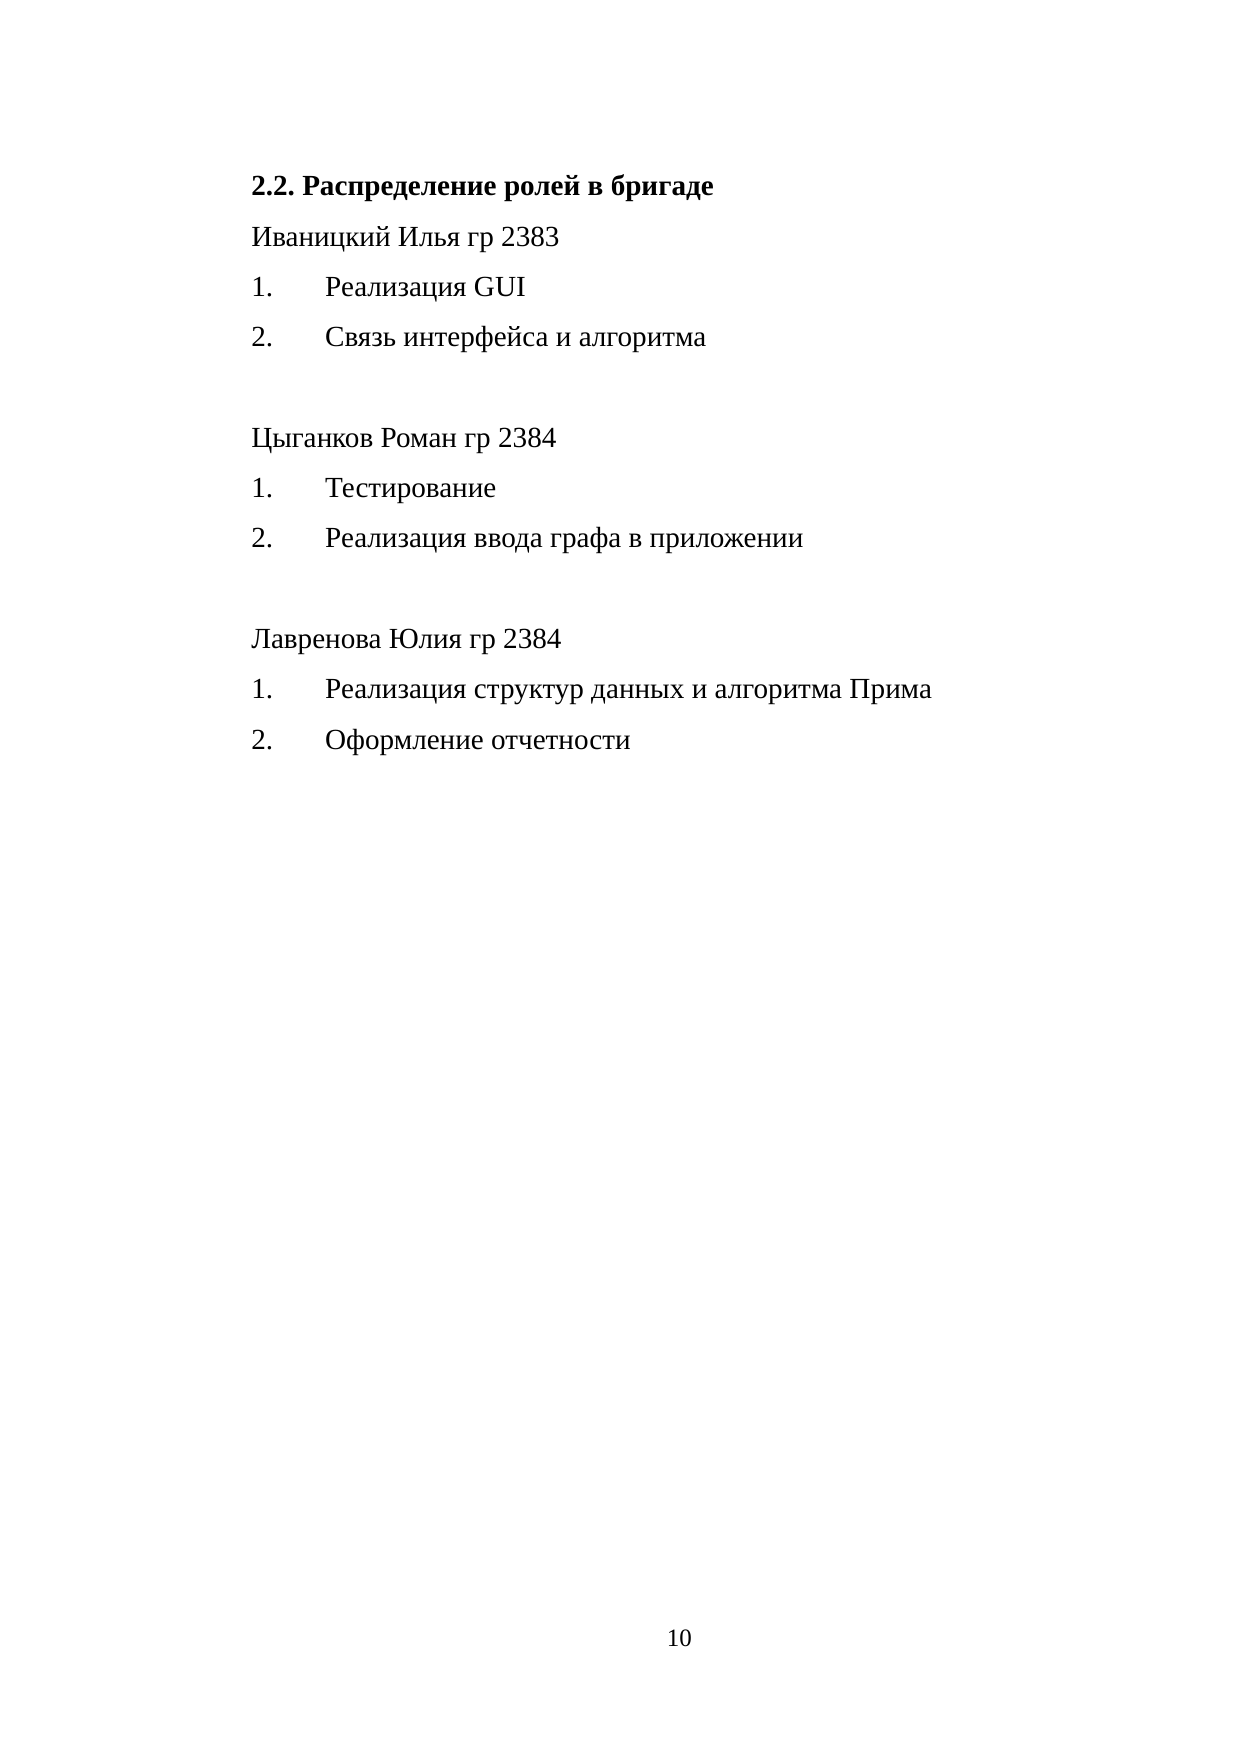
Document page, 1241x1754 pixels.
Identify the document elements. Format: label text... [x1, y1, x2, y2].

list Реализация GUI [177, 269, 1181, 303]
list Реализация ввода графа в приложении [177, 521, 1181, 554]
list Оформление отчетности [177, 722, 1181, 755]
list Связь интерфейса и алгоритма [177, 319, 1181, 353]
list Тестирование [177, 470, 1181, 504]
text Цыганков Роман гр 2384 [177, 420, 1181, 453]
text 2.2. Распределение ролей в бригаде [177, 168, 1181, 202]
text Иваницкий Илья гр 2383 [177, 219, 1181, 252]
list Реализация структур данных и алгоритма Прима [177, 672, 1181, 705]
text Лавренова Юлия гр 2384 [177, 621, 1181, 655]
